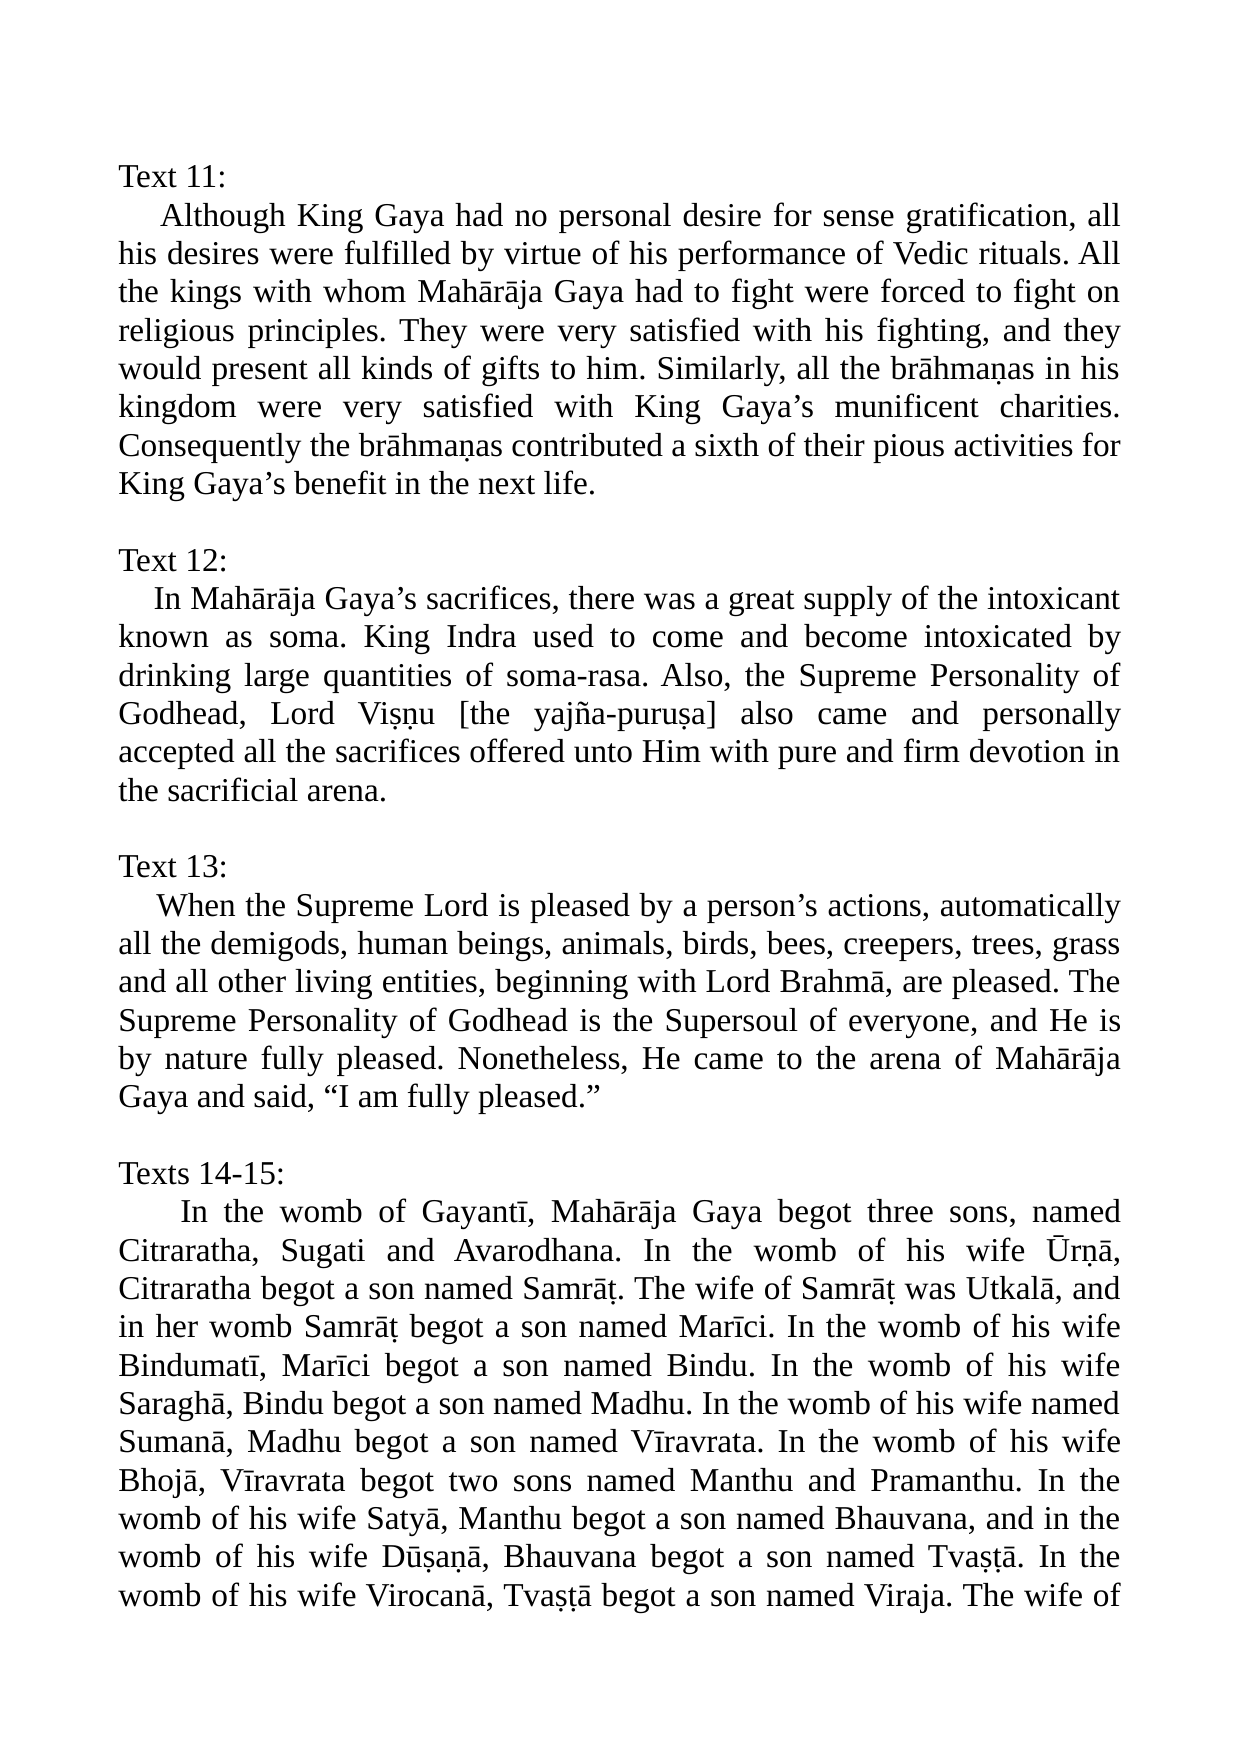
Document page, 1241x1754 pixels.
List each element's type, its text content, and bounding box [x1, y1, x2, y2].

text In Mahārāja Gaya’s sacrifices, there was a great supply of the intoxicant known as soma. King Indra used to come and become intoxicated by drinking large quantities of soma-rasa. Also, the Supreme Personality of Godhead, Lord Viṣṇu [the yajña-puruṣa] also came and personally accepted all the sacrifices offered unto Him with pure and firm devotion in the sacrificial arena. [118, 578, 1122, 808]
text Text 11: [118, 156, 1122, 195]
text Texts 14-15: [118, 1153, 1122, 1191]
text Text 12: [118, 540, 1122, 578]
text Text 13: [118, 846, 1122, 885]
text In the womb of Gayantī, Mahārāja Gaya begot three sons, named Citraratha, Sugati and Avarodhana. In the womb of his wife Ūrṇā, Citraratha begot a son named Samrāṭ. The wife of Samrāṭ was Utkalā, and in her womb Samrāṭ begot a son named Marīci. In the womb of his wife Bindumatī, Marīci begot a son named Bindu. In the womb of his wife Saraghā, Bindu begot a son named Madhu. In the womb of his wife named Sumanā, Madhu begot a son named Vīravrata. In the womb of his wife Bhojā, Vīravrata begot two sons named Manthu and Pramanthu. In the womb of his wife Satyā, Manthu begot a son named Bhauvana, and in the womb of his wife Dūṣaṇā, Bhauvana begot a son named Tvaṣṭā. In the womb of his wife Virocanā, Tvaṣṭā begot a son named Viraja. The wife of [118, 1191, 1122, 1613]
text When the Supreme Lord is pleased by a person’s actions, automatically all the demigods, human beings, animals, birds, bees, creepers, trees, grass and all other living entities, beginning with Lord Brahmā, are pleased. The Supreme Personality of Godhead is the Supersoul of everyone, and He is by nature fully pleased. Nonetheless, He came to the arena of Mahārāja Gaya and said, “I am fully pleased.” [118, 885, 1122, 1115]
text Although King Gaya had no personal desire for sense gratification, all his desires were fulfilled by virtue of his performance of Vedic rituals. All the kings with whom Mahārāja Gaya had to fight were forced to fight on religious principles. They were very satisfied with his fighting, and they would present all kinds of gifts to him. Similarly, all the brāhmaṇas in his kingdom were very satisfied with King Gaya’s munificent charities. Consequently the brāhmaṇas contributed a sixth of their pious activities for King Gaya’s benefit in the next life. [118, 195, 1122, 501]
